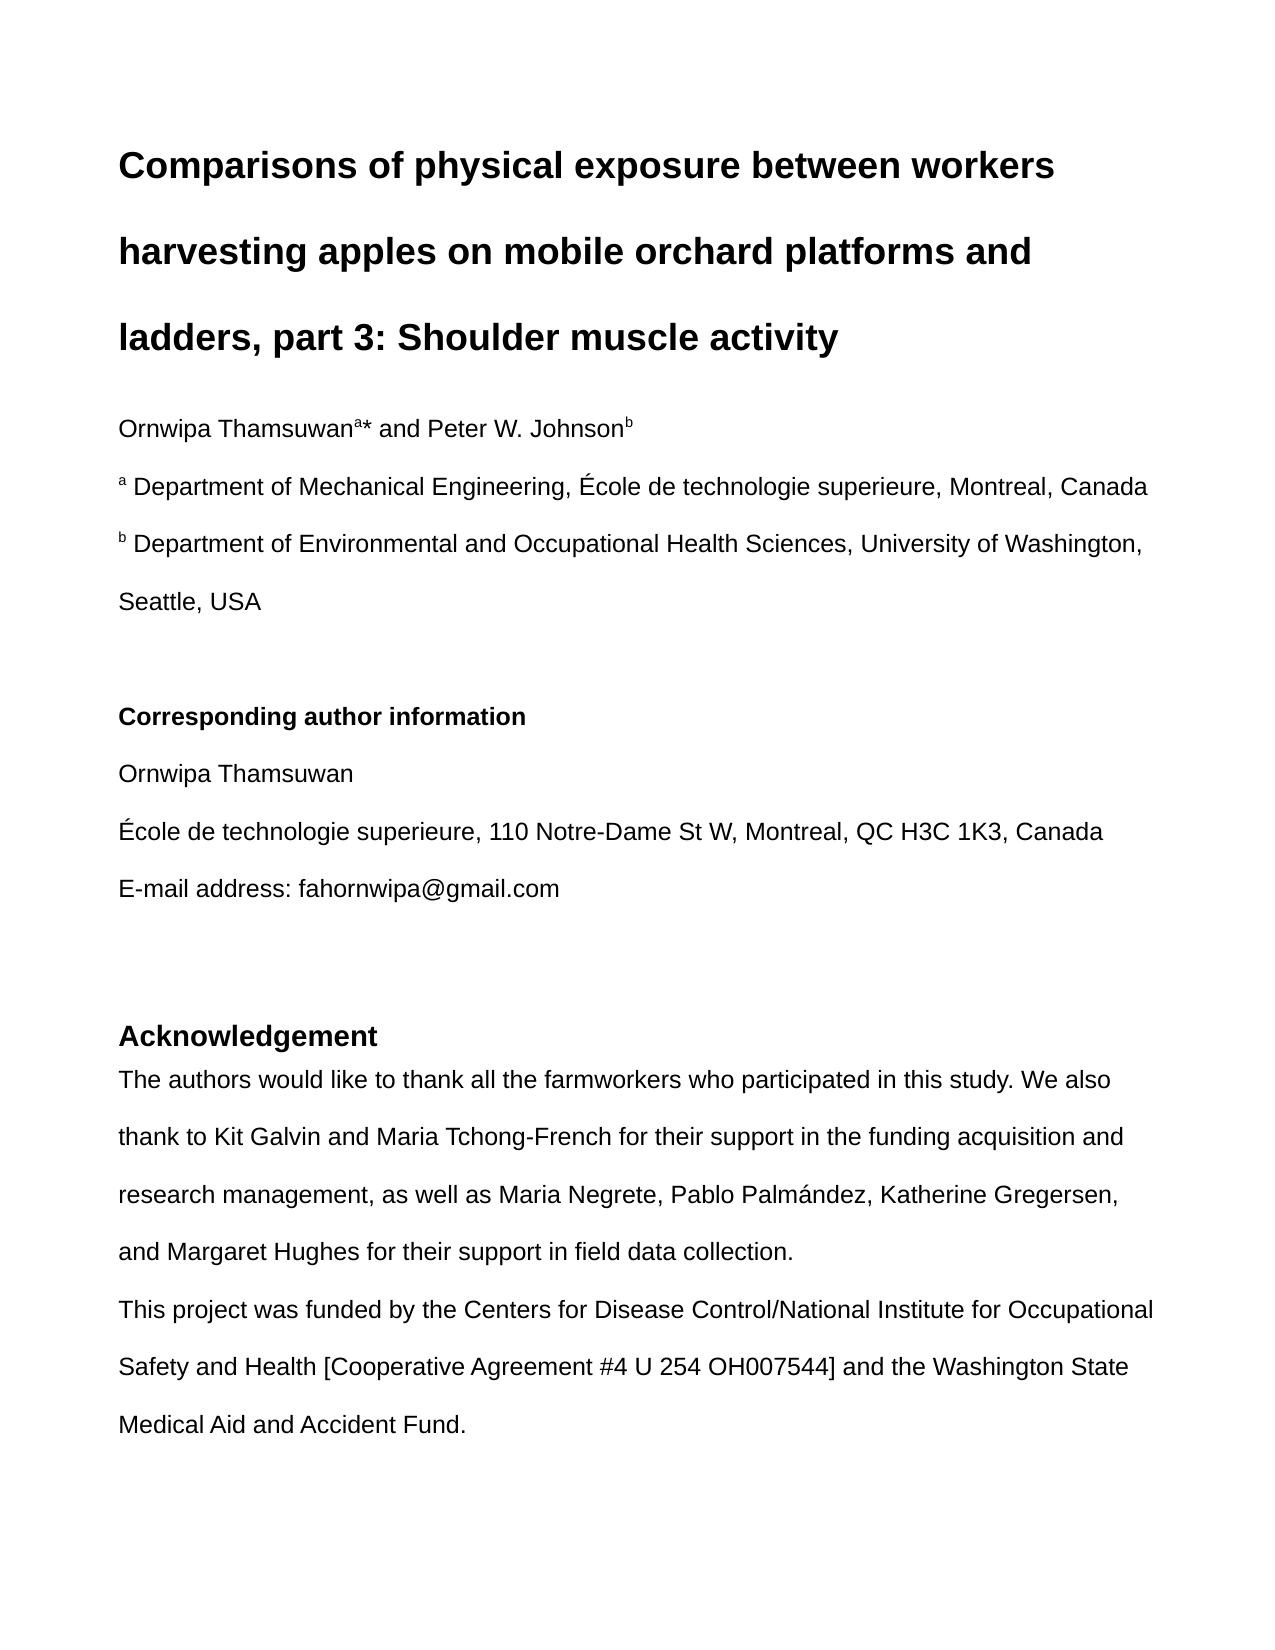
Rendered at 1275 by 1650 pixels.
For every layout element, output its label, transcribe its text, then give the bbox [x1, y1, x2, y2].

text Corresponding author information [118, 702, 1157, 731]
subtitle Acknowledgement [118, 1018, 1157, 1052]
text b Department of Environmental and Occupational Health Sciences, University of Washington, Seattle, USA [118, 529, 1157, 616]
text Ornwipa Thamsuwan [118, 759, 1157, 788]
text École de technologie superieure, 110 Notre-Dame St W, Montreal, QC H3C 1K3, Canada [118, 817, 1157, 846]
text a Department of Mechanical Engineering, École de technologie superieure, Montreal, Canada [118, 472, 1157, 501]
text This project was funded by the Centers for Disease Control/National Institute for Occupational Safety and Health [Cooperative Agreement #4 U 254 OH007544] and the Washington State Medical Aid and Accident Fund. [118, 1295, 1157, 1438]
title Comparisons of physical exposure between workers harvesting apples on mobile orchard platforms and ladders, part 3: Shoulder muscle activity [118, 143, 1157, 359]
text Ornwipa Thamsuwana* and Peter W. Johnsonb [118, 414, 1157, 443]
text The authors would like to thank all the farmworkers who participated in this study. We also thank to Kit Galvin and Maria Tchong-French for their support in the funding acquisition and research management, as well as Maria Negrete, Pablo Palmández, Katherine Gregersen, and Margaret Hughes for their support in field data collection. [118, 1065, 1157, 1266]
text E-mail address: fahornwipa@gmail.com [118, 874, 1157, 903]
